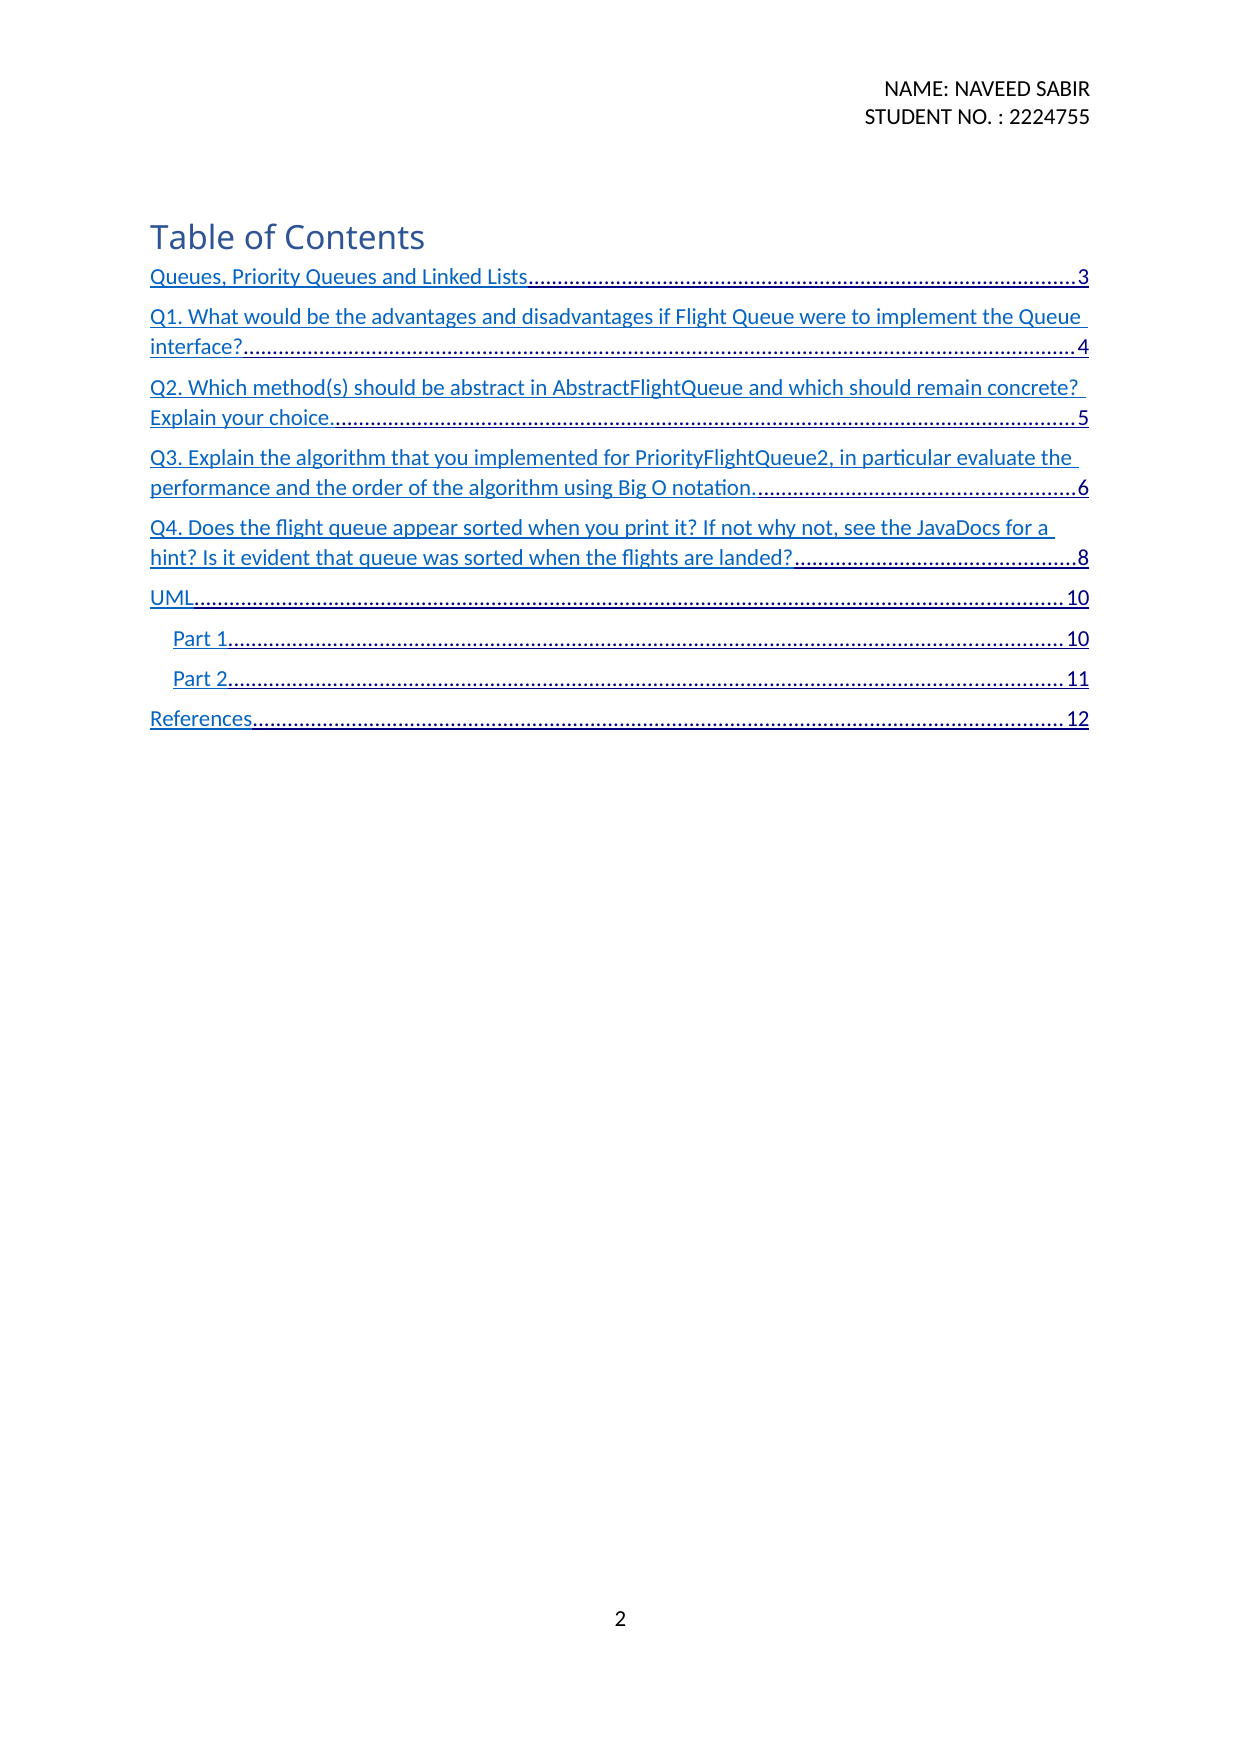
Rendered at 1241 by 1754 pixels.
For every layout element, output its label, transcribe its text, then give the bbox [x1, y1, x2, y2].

subtitle Table of Contents [150, 214, 1090, 259]
text Part 2 11 [173, 664, 1090, 692]
text Q2. Which method(s) should be abstract in AbstractFlightQueue and which should remain concrete? Explain your choice. 5 [150, 373, 1090, 431]
text UML 10 [150, 583, 1090, 611]
text Queues, Priority Queues and Linked Lists 3 [150, 262, 1090, 290]
text Q1. What would be the advantages and disadvantages if Flight Queue were to implement the Queue interface? 4 [150, 302, 1090, 360]
text Part 1 10 [173, 624, 1090, 652]
text Q4. Does the flight queue appear sorted when you print it? If not why not, see the JavaDocs for a hint? Is it evident that queue was sorted when the flights are landed? 8 [150, 513, 1090, 571]
text References 12 [150, 704, 1090, 732]
text Q3. Explain the algorithm that you implemented for PriorityFlightQueue2, in particular evaluate the performance and the order of the algorithm using Big O notation. 6 [150, 443, 1090, 501]
